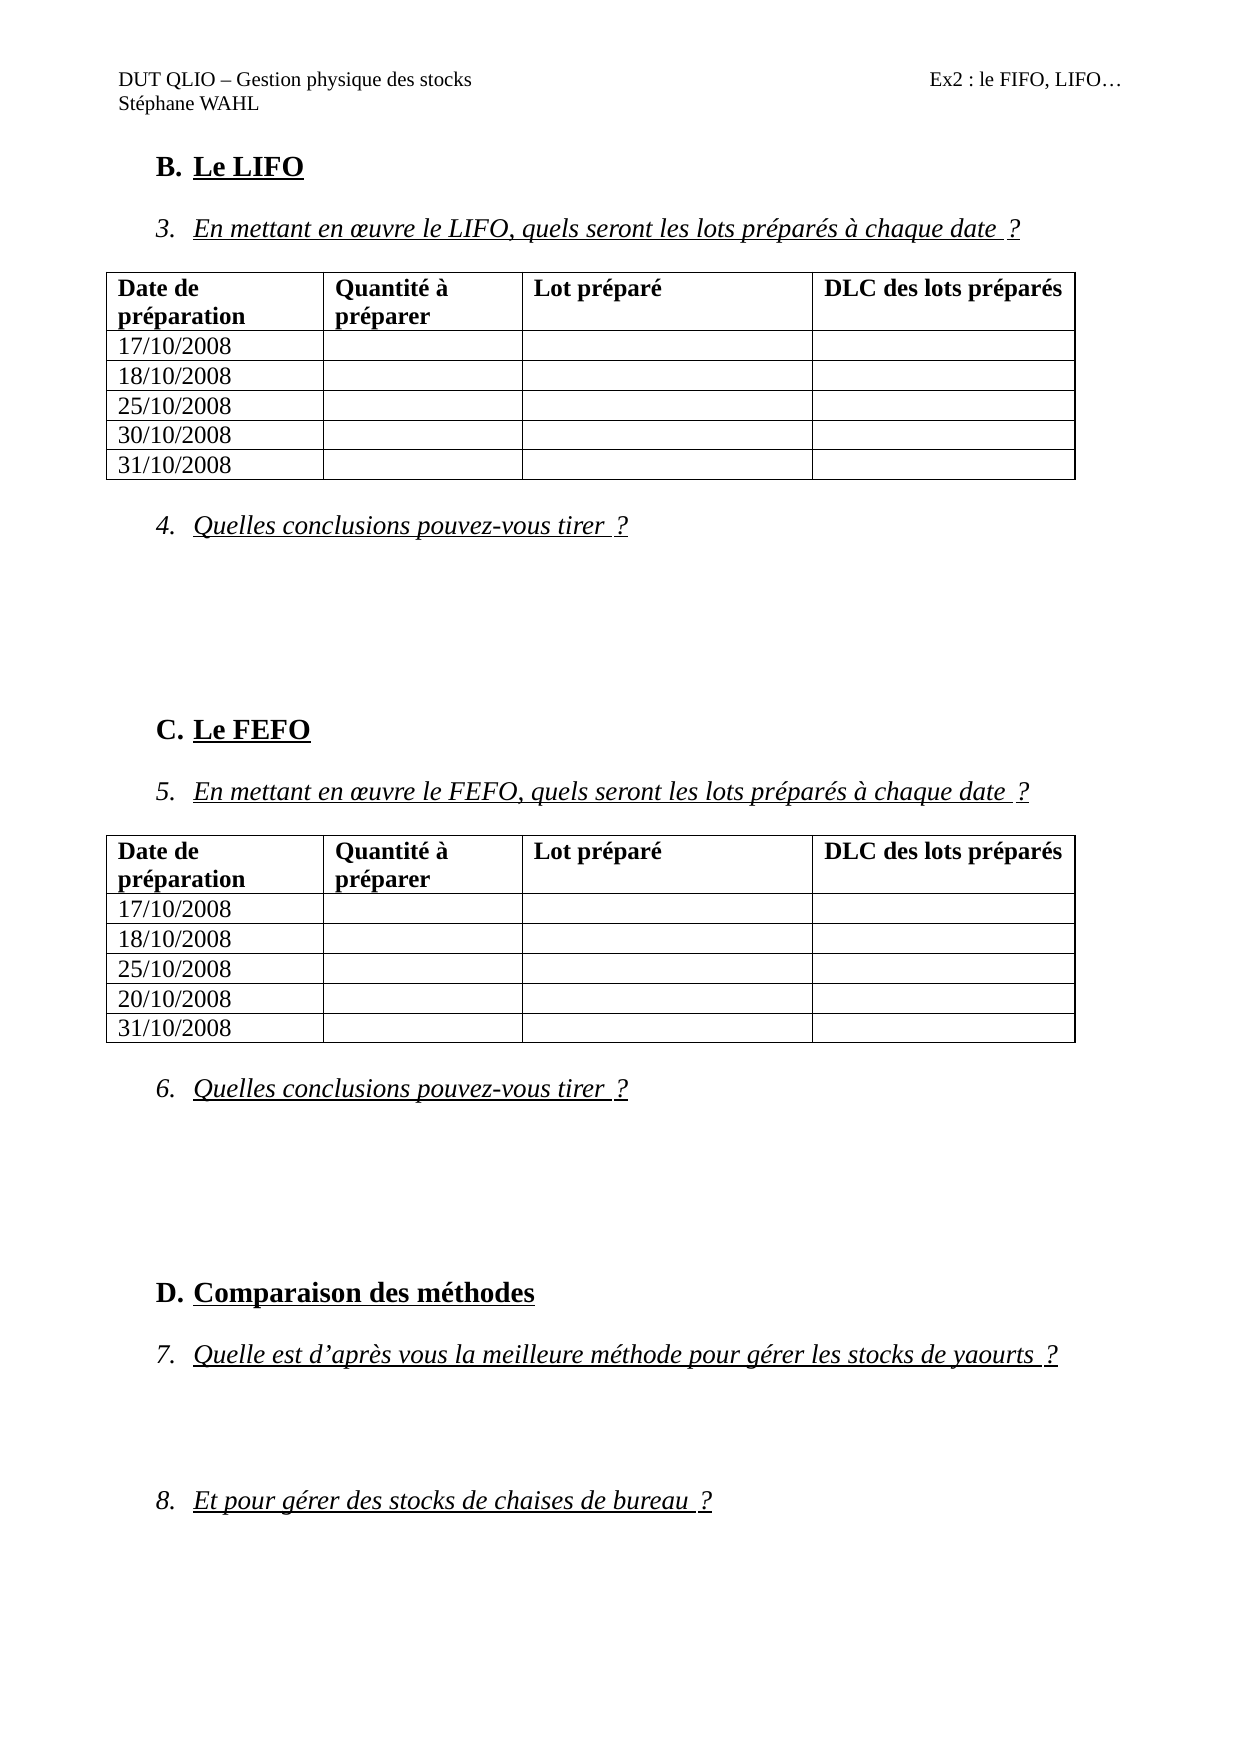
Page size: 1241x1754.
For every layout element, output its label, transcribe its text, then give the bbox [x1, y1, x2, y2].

table_cell [324, 1014, 522, 1042]
table_cell [523, 954, 812, 983]
table_cell [523, 421, 812, 449]
table_cell [324, 894, 522, 923]
table_cell [324, 450, 522, 479]
list Quelles conclusions pouvez-vous tirer ? [156, 1072, 1122, 1103]
table_cell [523, 331, 812, 360]
table_cell [324, 984, 522, 1012]
table_cell [324, 924, 522, 953]
table_cell [813, 924, 1074, 953]
table_cell 30/10/2008 [107, 421, 323, 449]
table_cell [813, 421, 1074, 449]
list Quelle est d’après vous la meilleure méthode pour gérer les stocks de yaourts ? [156, 1338, 1122, 1369]
table_cell 17/10/2008 [107, 331, 323, 360]
list Comparaison des méthodes [156, 1276, 1122, 1309]
table_cell 31/10/2008 [107, 450, 323, 479]
table_cell [813, 894, 1074, 923]
table_cell [523, 361, 812, 390]
table_cell [523, 924, 812, 953]
table_cell [523, 984, 812, 1012]
table_cell [324, 361, 522, 390]
table_cell [523, 450, 812, 479]
table_header DLC des lots préparés [813, 273, 1074, 330]
table_header Date de préparation [107, 273, 323, 330]
table_cell [813, 1014, 1074, 1042]
table_cell [813, 391, 1074, 419]
table_cell 31/10/2008 [107, 1014, 323, 1042]
table_header Quantité à préparer [324, 273, 522, 330]
list Et pour gérer des stocks de chaises de bureau ? [156, 1484, 1122, 1515]
table_cell [813, 331, 1074, 360]
table_cell [324, 421, 522, 449]
table_cell 20/10/2008 [107, 984, 323, 1012]
table_cell 25/10/2008 [107, 954, 323, 983]
table_cell [813, 361, 1074, 390]
list En mettant en œuvre le FEFO, quels seront les lots préparés à chaque date ? [156, 775, 1122, 806]
table_header Lot préparé [523, 273, 812, 330]
list Le LIFO [156, 149, 1122, 183]
table_cell [523, 1014, 812, 1042]
table_cell [324, 954, 522, 983]
table_header Lot préparé [523, 836, 812, 893]
list Le FEFO [156, 712, 1122, 746]
list En mettant en œuvre le LIFO, quels seront les lots préparés à chaque date ? [156, 212, 1122, 243]
table_header Quantité à préparer [324, 836, 522, 893]
table_cell [324, 331, 522, 360]
table_cell 18/10/2008 [107, 924, 323, 953]
table_cell [523, 894, 812, 923]
list Quelles conclusions pouvez-vous tirer ? [156, 509, 1122, 540]
table_cell 18/10/2008 [107, 361, 323, 390]
table_header Date de préparation [107, 836, 323, 893]
table_header DLC des lots préparés [813, 836, 1074, 893]
table_cell [523, 391, 812, 419]
table_cell [813, 450, 1074, 479]
table_cell 25/10/2008 [107, 391, 323, 419]
table_cell [813, 954, 1074, 983]
table_cell [813, 984, 1074, 1012]
table_cell [324, 391, 522, 419]
table_cell 17/10/2008 [107, 894, 323, 923]
